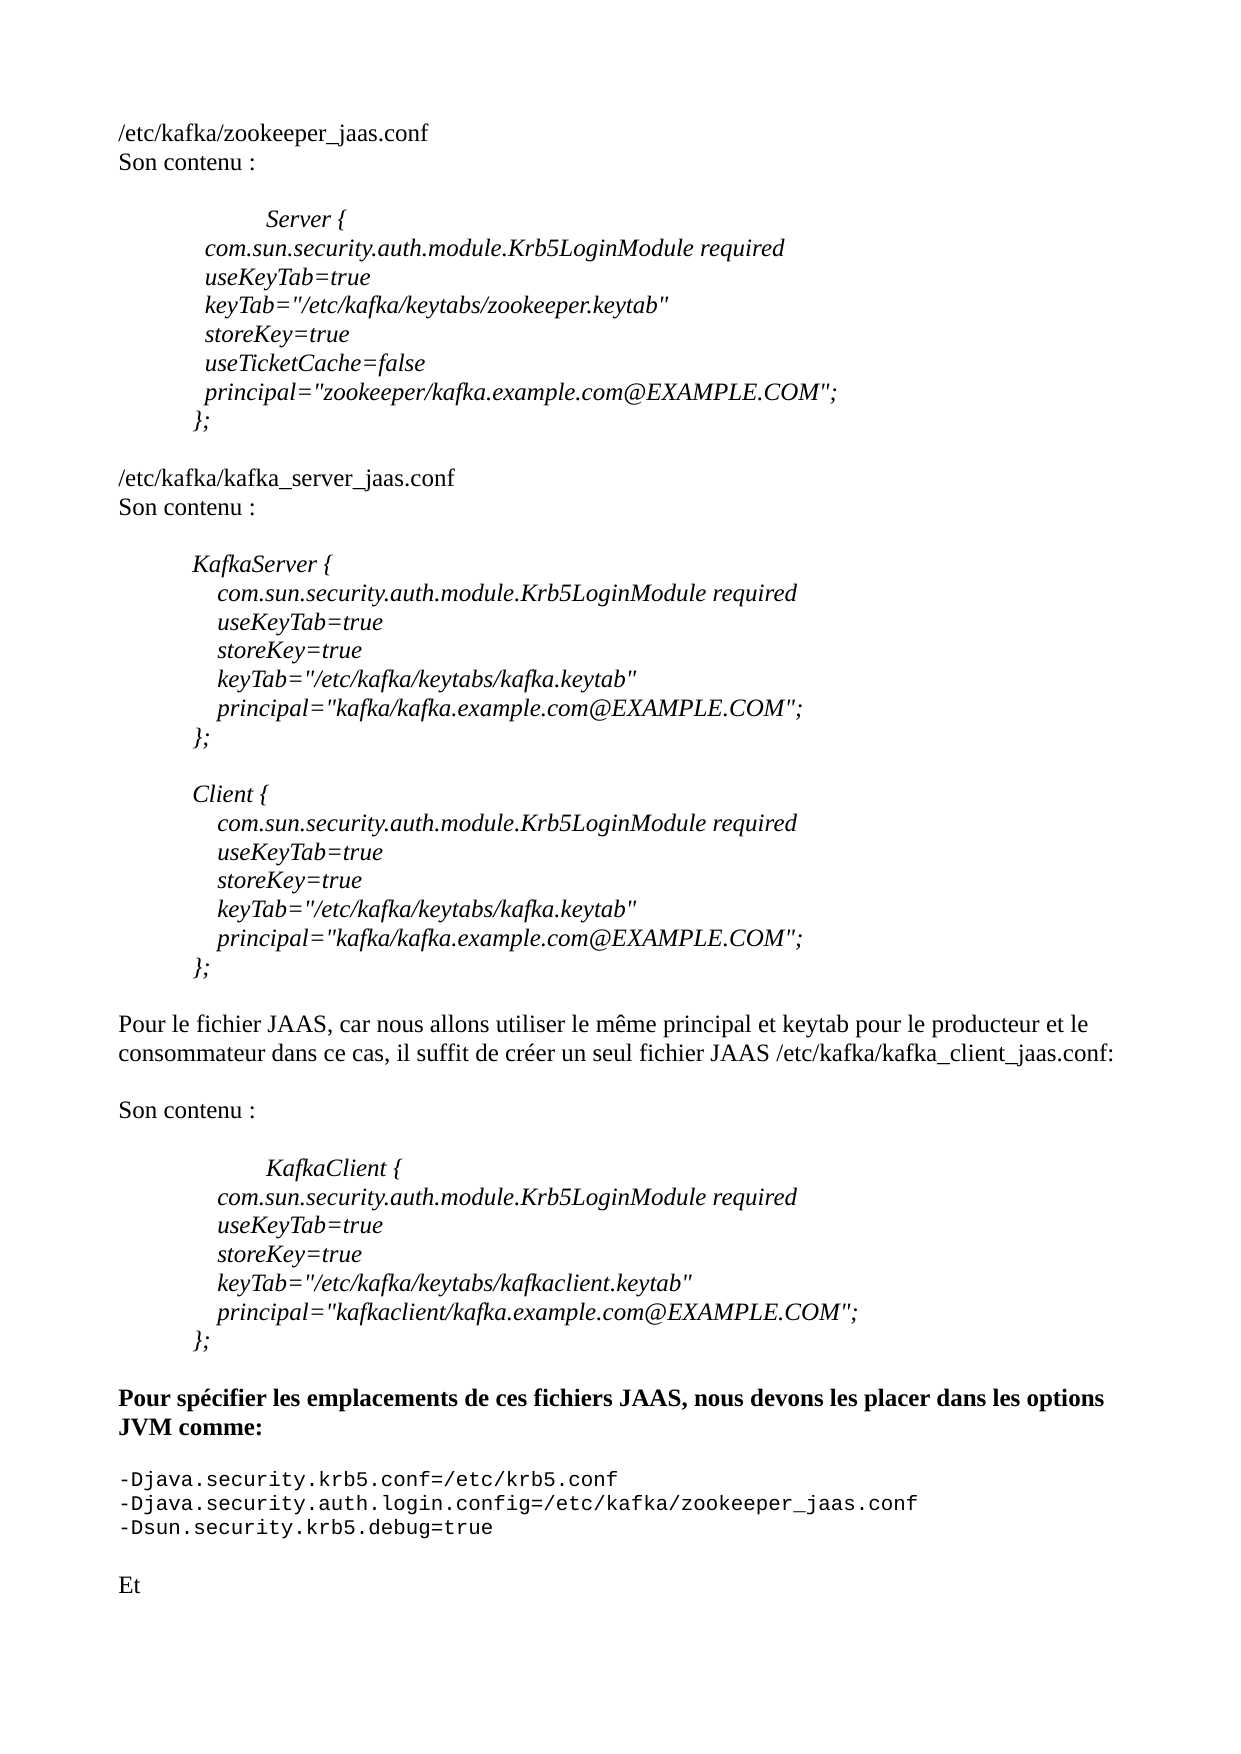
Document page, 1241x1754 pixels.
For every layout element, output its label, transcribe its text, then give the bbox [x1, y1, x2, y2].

text -Dsun.security.krb5.debug=true [118, 1517, 1122, 1540]
text com.sun.security.auth.module.Krb5LoginModule required [192, 1182, 1122, 1211]
text Client { [192, 779, 1122, 808]
text principal="kafka/kafka.example.com@EXAMPLE.COM"; [192, 693, 1122, 722]
text useKeyTab=true [192, 607, 1122, 636]
text useKeyTab=true [192, 1211, 1122, 1239]
text useKeyTab=true [192, 837, 1122, 866]
text com.sun.security.auth.module.Krb5LoginModule required [192, 233, 1122, 262]
text Son contenu : [118, 492, 1122, 521]
text KafkaClient { [192, 1153, 1122, 1182]
text storeKey=true [192, 319, 1122, 348]
text KafkaServer { [192, 549, 1122, 578]
text Son contenu : [118, 1096, 1122, 1124]
text useKeyTab=true [192, 262, 1122, 291]
text }; [192, 406, 1122, 434]
text principal="zookeeper/kafka.example.com@EXAMPLE.COM"; [192, 377, 1122, 406]
text }; [192, 952, 1122, 981]
text -Djava.security.krb5.conf=/etc/krb5.conf [118, 1469, 1122, 1493]
text storeKey=true [192, 1239, 1122, 1268]
text com.sun.security.auth.module.Krb5LoginModule required [192, 808, 1122, 837]
text principal="kafkaclient/kafka.example.com@EXAMPLE.COM"; [192, 1297, 1122, 1326]
text storeKey=true [192, 866, 1122, 894]
text keyTab="/etc/kafka/keytabs/kafka.keytab" [192, 894, 1122, 923]
text Server { [192, 204, 1122, 233]
text Et [118, 1570, 1122, 1598]
text Pour le fichier JAAS, car nous allons utiliser le même principal et keytab pour le producteur et le consommateur dans ce cas, il suffit de créer un seul fichier JAAS /etc/kafka/kafka_client_jaas.conf: [118, 1009, 1122, 1067]
text }; [192, 1326, 1122, 1354]
text /etc/kafka/kafka_server_jaas.conf [118, 463, 1122, 492]
text keyTab="/etc/kafka/keytabs/zookeeper.keytab" [192, 291, 1122, 319]
text keyTab="/etc/kafka/keytabs/kafka.keytab" [192, 664, 1122, 693]
text useTicketCache=false [192, 348, 1122, 377]
text principal="kafka/kafka.example.com@EXAMPLE.COM"; [192, 923, 1122, 952]
text }; [192, 722, 1122, 751]
text storeKey=true [192, 636, 1122, 664]
text Son contenu : [118, 147, 1122, 176]
text com.sun.security.auth.module.Krb5LoginModule required [192, 578, 1122, 607]
text Pour spécifier les emplacements de ces fichiers JAAS, nous devons les placer dans les options JVM comme: [118, 1383, 1122, 1441]
text -Djava.security.auth.login.config=/etc/kafka/zookeeper_jaas.conf [118, 1493, 1122, 1517]
text keyTab="/etc/kafka/keytabs/kafkaclient.keytab" [192, 1268, 1122, 1297]
text /etc/kafka/zookeeper_jaas.conf [118, 118, 1122, 147]
